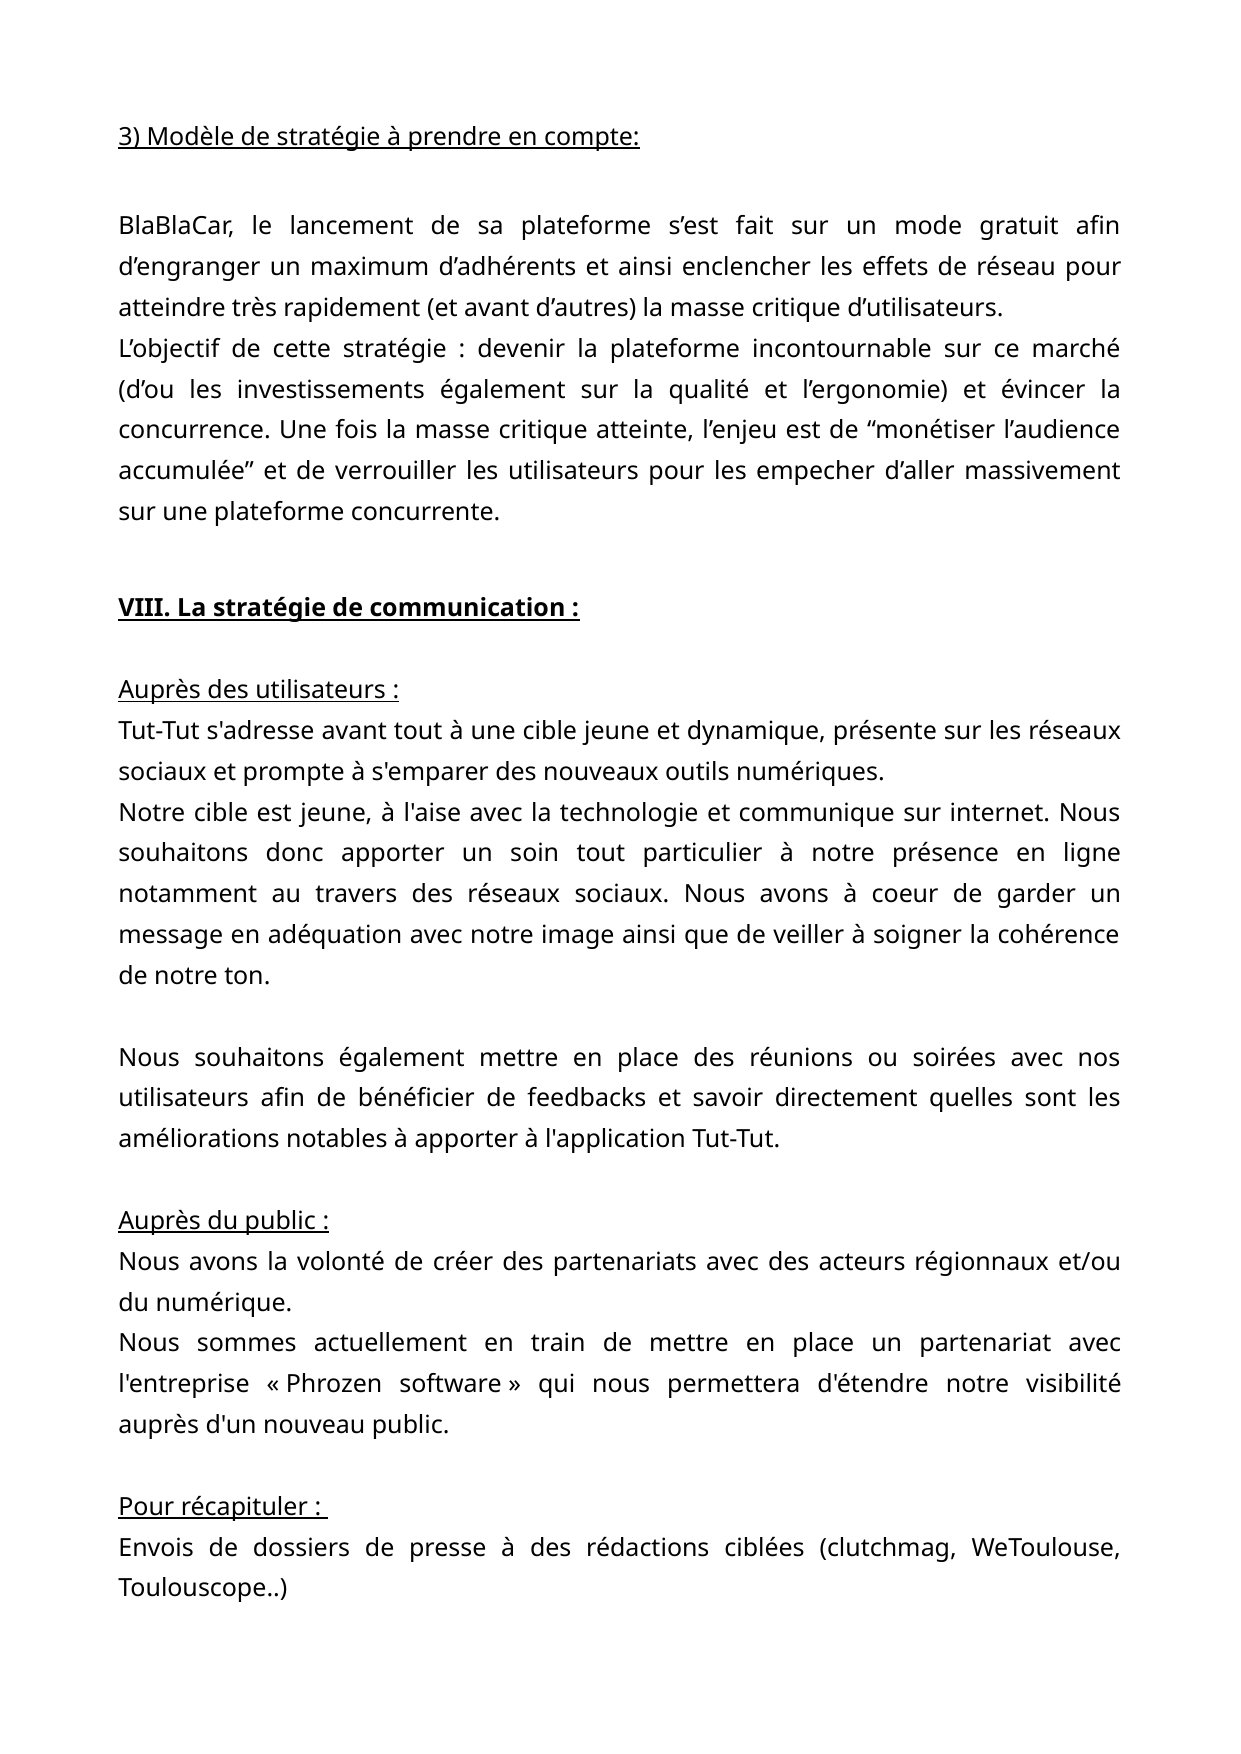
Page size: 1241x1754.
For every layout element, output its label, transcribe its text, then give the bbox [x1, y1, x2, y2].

text L’objectif de cette stratégie : devenir la plateforme incontournable sur ce marché (d’ou les investissements également sur la qualité et l’ergonomie) et évincer la concurrence. Une fois la masse critique atteinte, l’enjeu est de “monétiser l’audience accumulée” et de verrouiller les utilisateurs pour les empecher d’aller massivement sur une plateforme concurrente. [118, 331, 1122, 528]
text VIII. La stratégie de communication : [118, 590, 1122, 624]
text Auprès des utilisateurs : [118, 672, 1122, 706]
text Tut-Tut s'adresse avant tout à une cible jeune et dynamique, présente sur les réseaux sociaux et prompte à s'emparer des nouveaux outils numériques. [118, 713, 1122, 787]
text 3) Modèle de stratégie à prendre en compte: [118, 118, 1122, 152]
text Nous avons la volonté de créer des partenariats avec des acteurs régionnaux et/ou du numérique. [118, 1243, 1122, 1318]
text Nous souhaitons également mettre en place des réunions ou soirées avec nos utilisateurs afin de bénéficier de feedbacks et savoir directement quelles sont les améliorations notables à apporter à l'application Tut-Tut. [118, 1039, 1122, 1155]
text Auprès du public : [118, 1203, 1122, 1237]
text Envois de dossiers de presse à des rédactions ciblées (clutchmag, WeToulouse, Toulouscope..) [118, 1529, 1122, 1604]
text BlaBlaCar, le lancement de sa plateforme s’est fait sur un mode gratuit afin d’engranger un maximum d’adhérents et ainsi enclencher les effets de réseau pour atteindre très rapidement (et avant d’autres) la masse critique d’utilisateurs. [118, 208, 1122, 324]
text Notre cible est jeune, à l'aise avec la technologie et communique sur internet. Nous souhaitons donc apporter un soin tout particulier à notre présence en ligne notamment au travers des réseaux sociaux. Nous avons à coeur de garder un message en adéquation avec notre image ainsi que de veiller à soigner la cohérence de notre ton. [118, 794, 1122, 992]
text Pour récapituler : [118, 1488, 1122, 1522]
text Nous sommes actuellement en train de mettre en place un partenariat avec l'entreprise « Phrozen software » qui nous permettera d'étendre notre visibilité auprès d'un nouveau public. [118, 1325, 1122, 1441]
